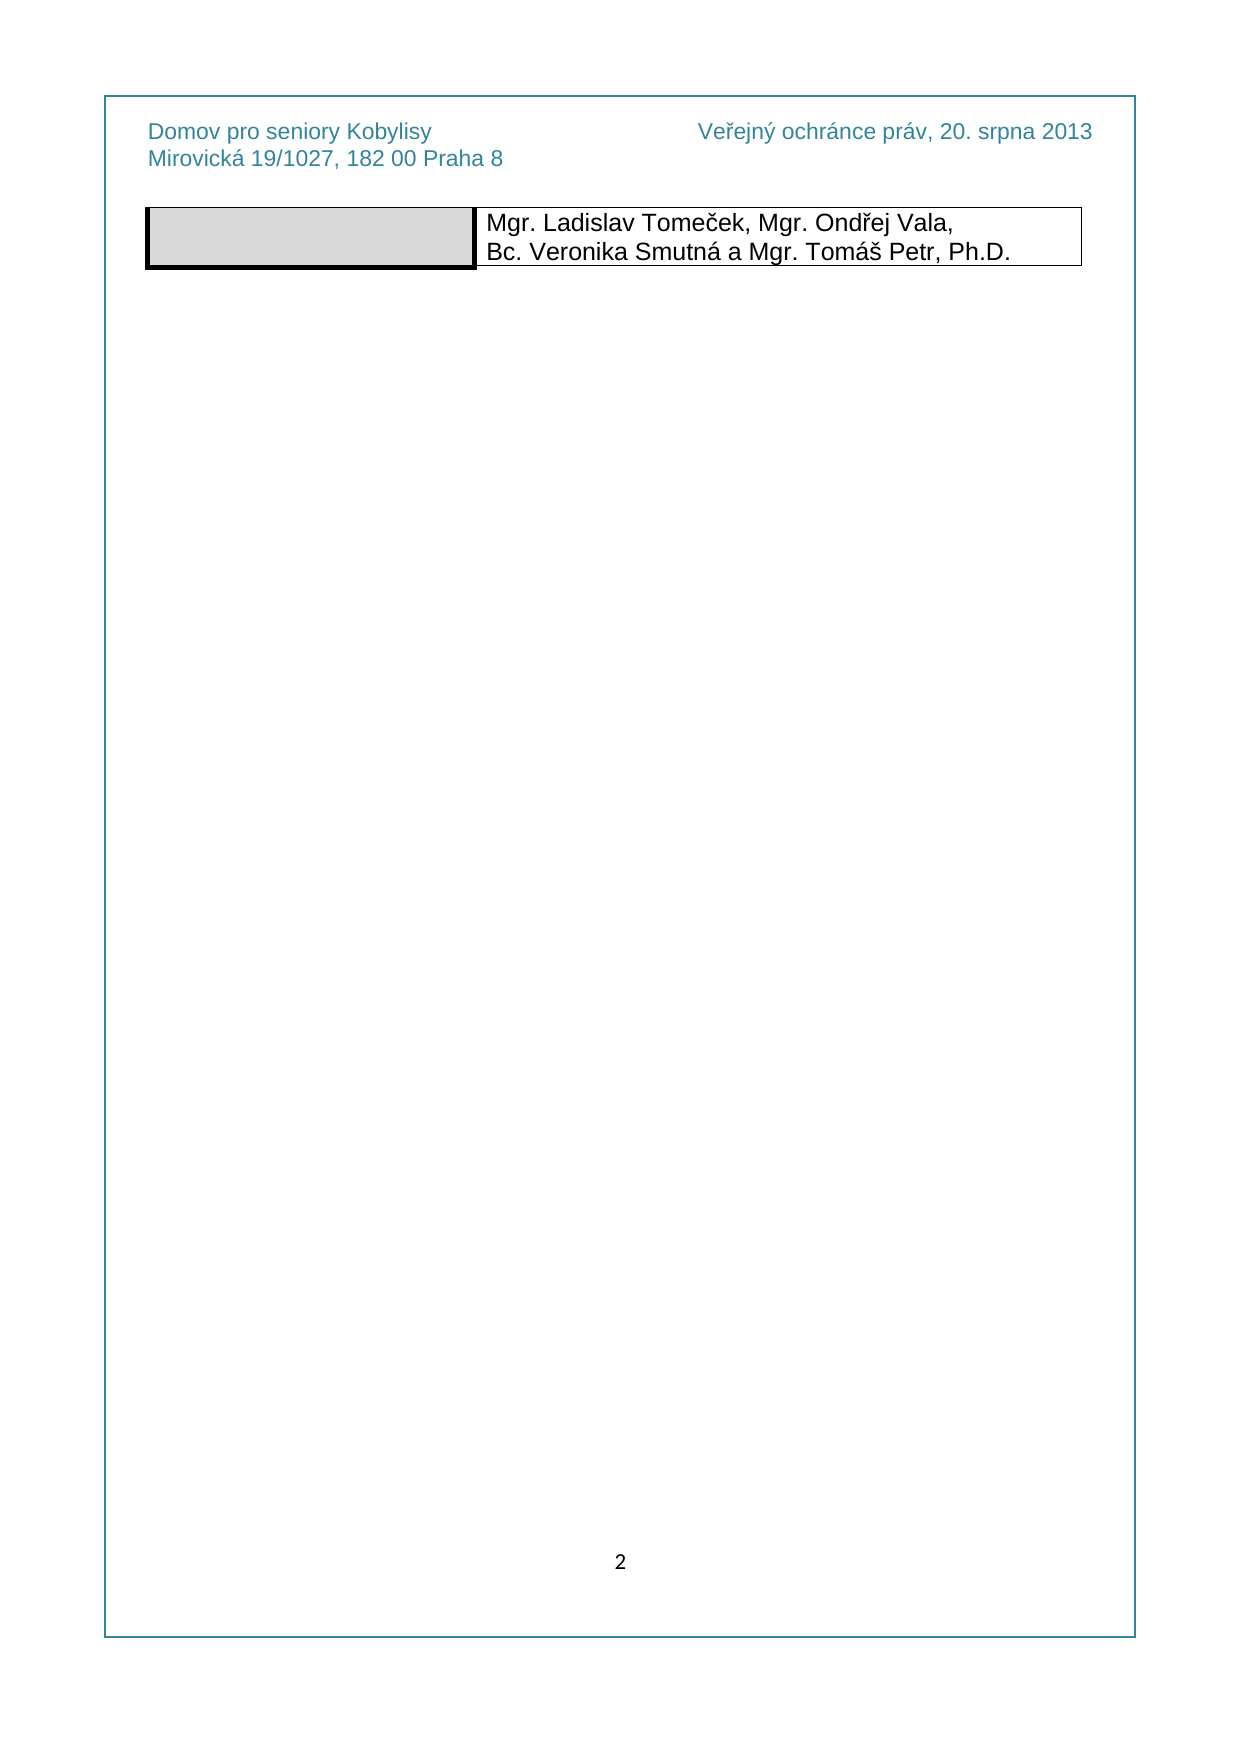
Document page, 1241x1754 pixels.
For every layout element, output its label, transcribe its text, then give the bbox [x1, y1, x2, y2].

table_cell Mgr. Ladislav Tomeček, Mgr. Ondřej Vala, Bc. Veronika Smutná a Mgr. Tomáš Petr, Ph.D. [477, 208, 1081, 265]
table_cell [150, 208, 472, 265]
